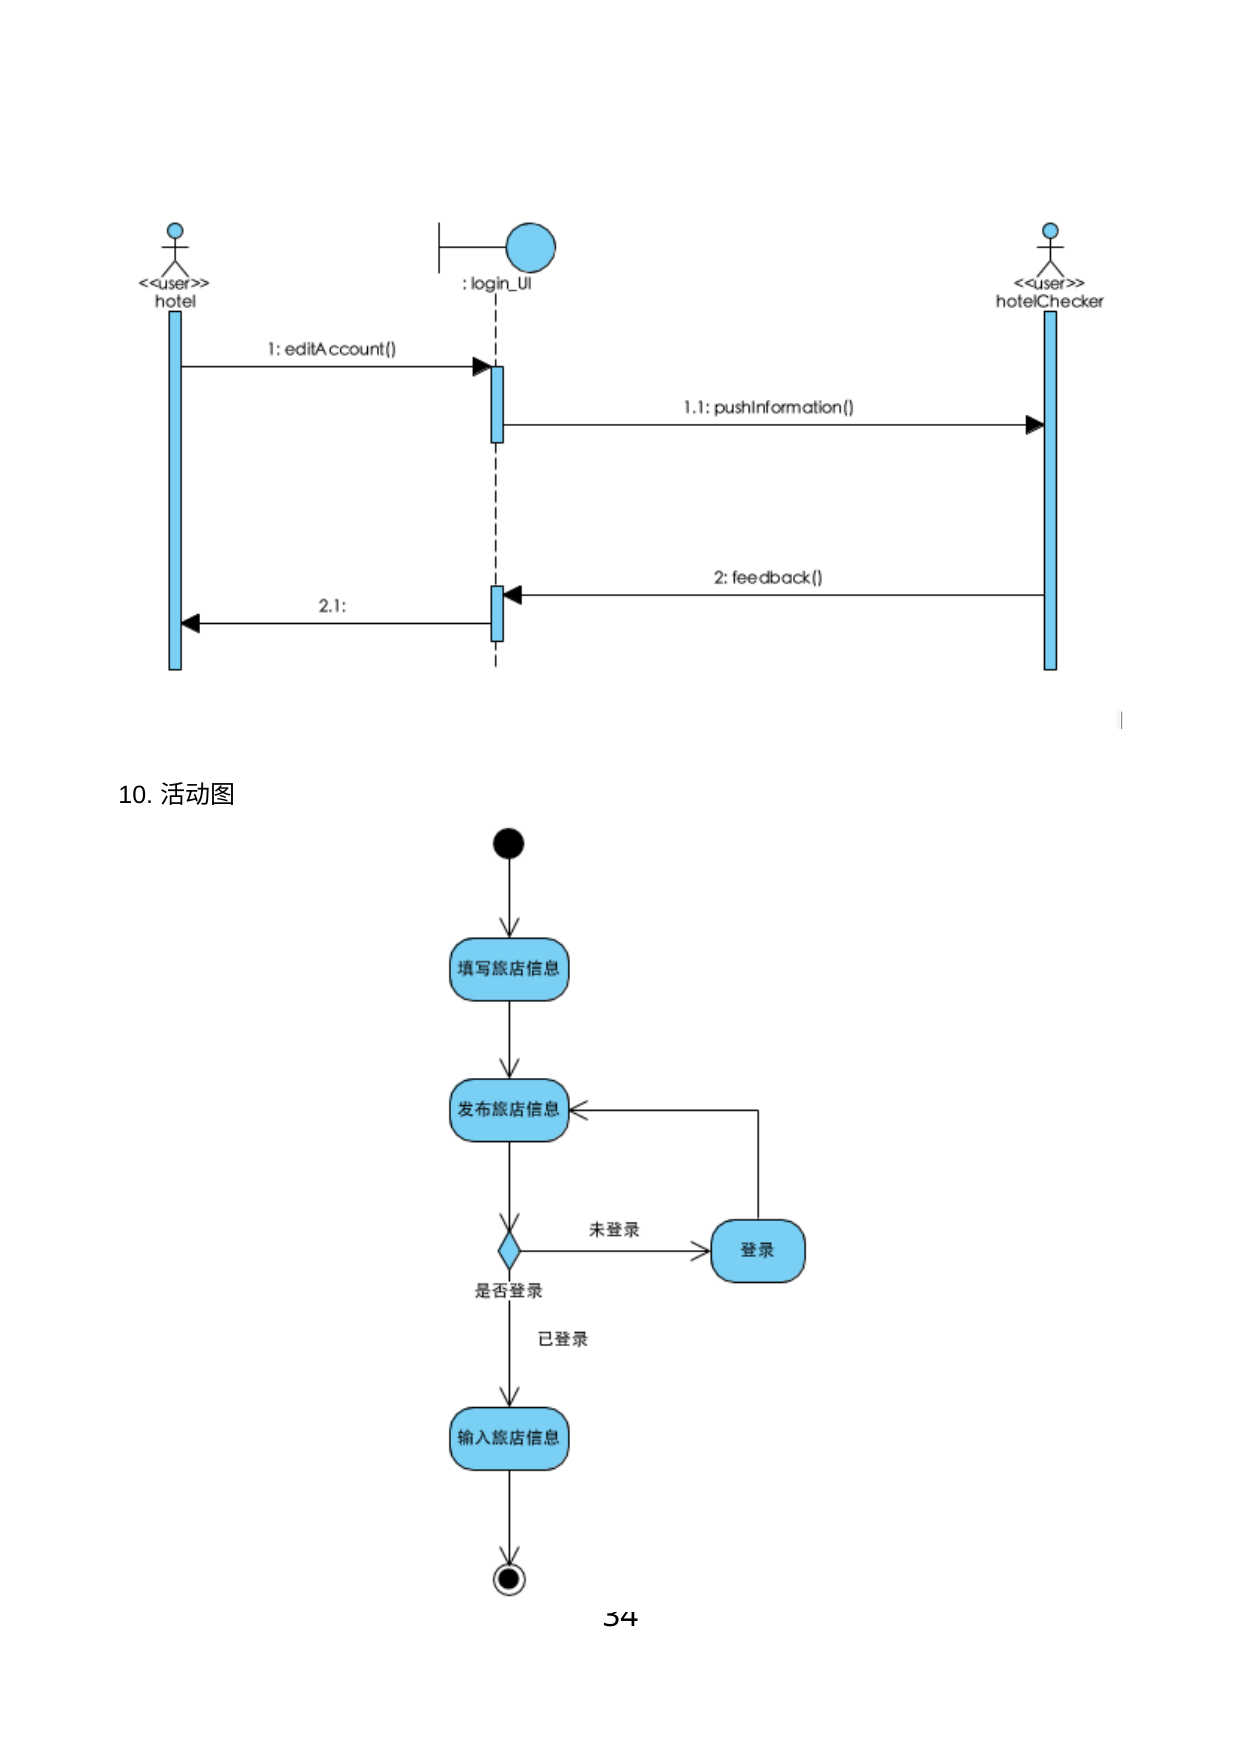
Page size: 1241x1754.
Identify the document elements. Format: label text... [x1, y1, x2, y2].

picture [118, 187, 1123, 729]
list 活动图 [118, 775, 1122, 811]
picture [390, 822, 850, 1612]
